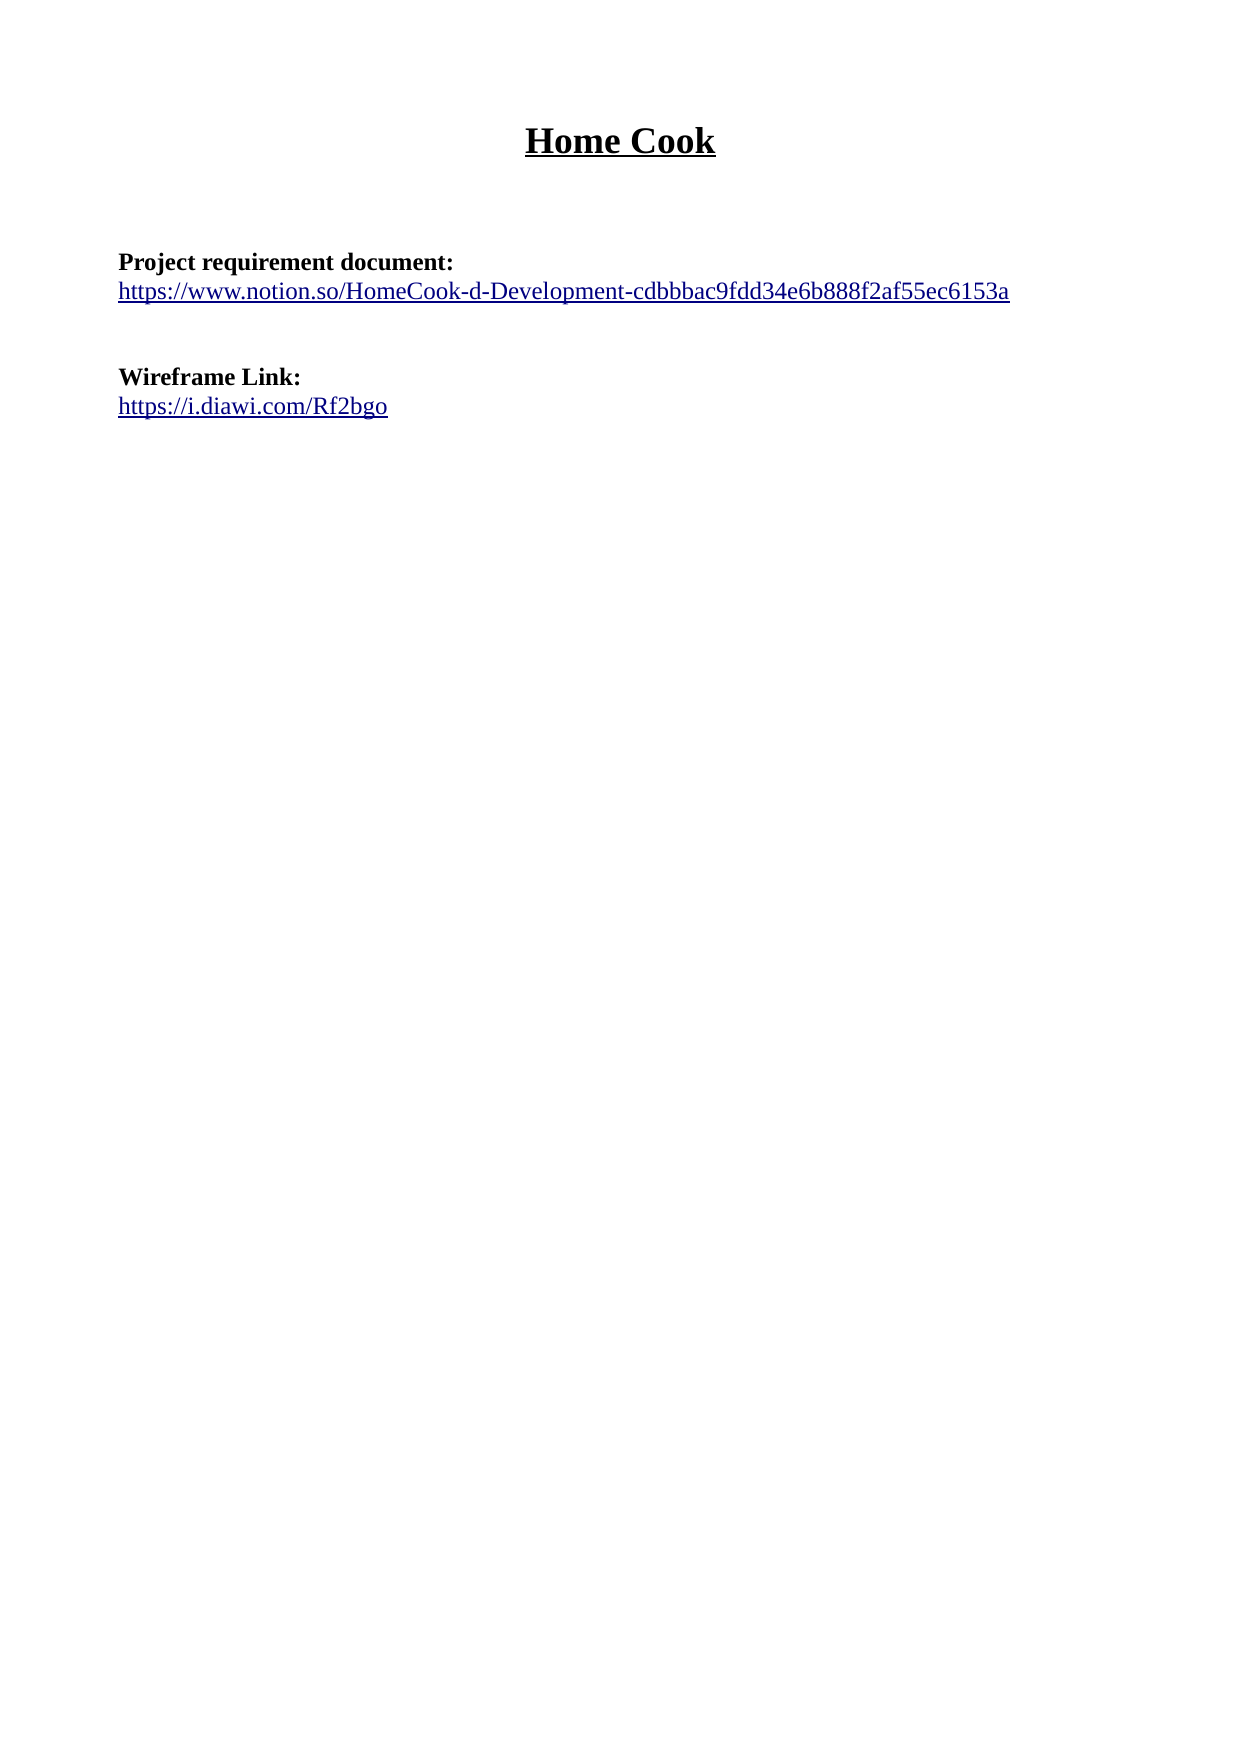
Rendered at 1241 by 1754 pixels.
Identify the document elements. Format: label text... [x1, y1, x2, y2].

text Home Cook [118, 118, 1122, 161]
text Wireframe Link: https://i.diawi.com/Rf2bgo [118, 362, 1122, 420]
text Project requirement document: https://www.notion.so/HomeCook-d-Development-cdbbbac9fdd34e6b888f2af55ec6153a [118, 247, 1122, 305]
